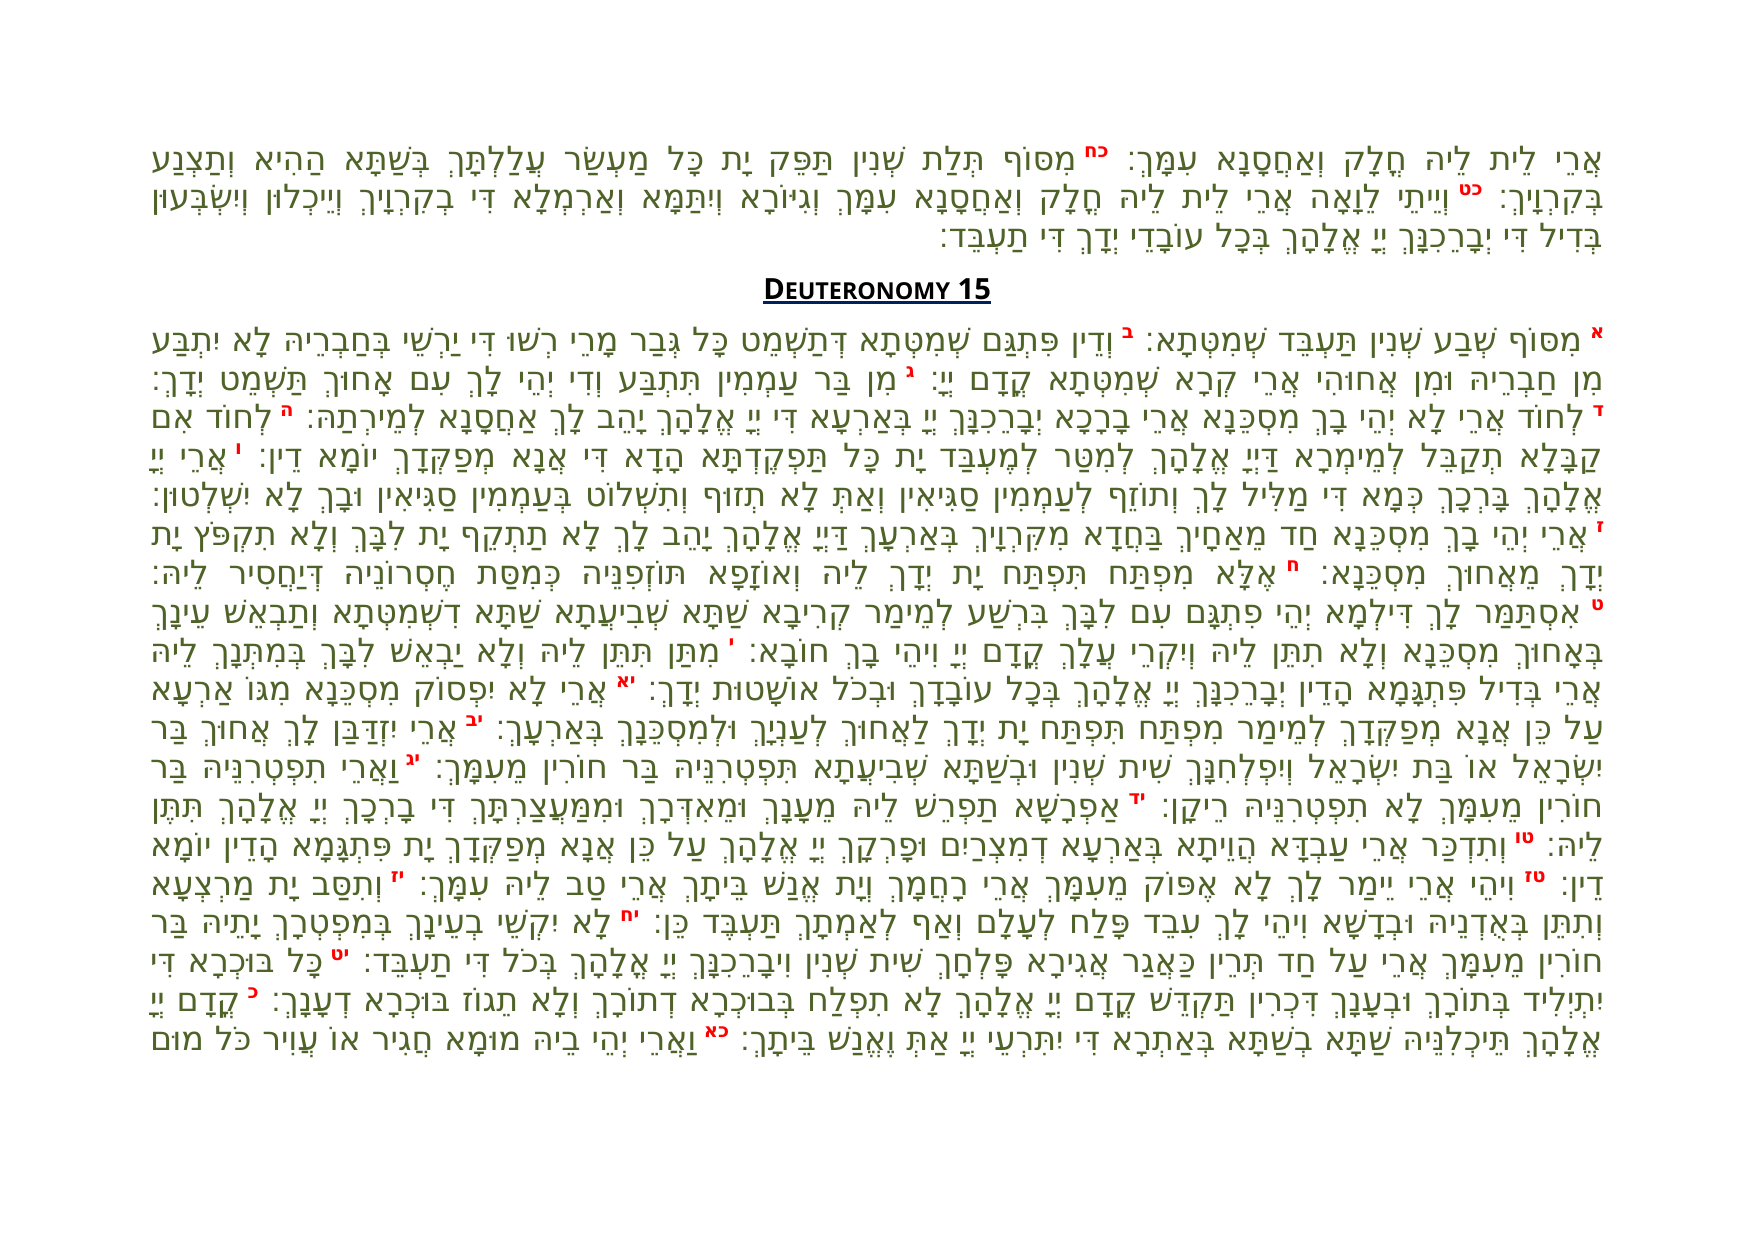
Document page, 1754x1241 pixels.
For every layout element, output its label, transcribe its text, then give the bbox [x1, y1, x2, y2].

text א מִסּוֹף שְׁבַע שְׁנִין תַּעְבֵּד שְׁמִטְּתָא׃ ב וְדֵין פִּתְגַּם שְׁמִטְּתָא דְּתַשְׁמֵט כָּל גְּבַר מָרֵי רְשׁוּ דִּי יַרְשֵׁי בְּחַבְרֵיהּ לָא יִתְבַּע מִן חַבְרֵיהּ וּמִן אֲחוּהִי אֲרֵי קְרָא שְׁמִטְּתָא קֳדָם יְיָ׃ ג מִן בַּר עַמְמִין תִּתְבַּע וְדִי יְהֵי לָךְ עִם אָחוּךְ תַּשְׁמֵט יְדָךְ׃ ד לְחוֹד אֲרֵי לָא יְהֵי בָךְ מִסְכֵּנָא אֲרֵי בָרָכָא יְבָרֵכִנָּךְ יְיָ בְּאַרְעָא דִּי יְיָ אֱלָהָךְ יָהֵב לָךְ אַחֲסָנָא לְמֵירְתַהּ׃ ה לְחוֹד אִם קַבָּלָא תְקַבֵּל לְמֵימְרָא דַּיְיָ אֱלָהָךְ לְמִטַּר לְמֶעְבַּד יָת כָּל תַּפְקֶדְתָּא הָדָא דִּי אֲנָא מְפַקְּדָךְ יוֹמָא דֵין׃ ו אֲרֵי יְיָ אֱלָהָךְ בָּרְכָךְ כְּמָא דִּי מַלִּיל לָךְ וְתוֹזֵף לְעַמְמִין סַגִּיאִין וְאַתְּ לָא תְזוּף וְתִשְׁלוֹט בְּעַמְמִין סַגִּיאִין וּבָךְ לָא יִשְׁלְטוּן׃ ז אֲרֵי יְהֵי בָךְ מִסְכֵּנָא חַד מֵאַחָיךְ בַּחֲדָא מִקִּרְוָיךְ בְּאַרְעָךְ דַּיְיָ אֱלָהָךְ יָהֵב לָךְ לָא תַתְקֵף יָת לִבָּךְ וְלָא תִקְפֹּץ יָת יְדָךְ מֵאֲחוּךְ מִסְכֵּנָא׃ ח אֶלָּא מִפְתַּח תִּפְתַּח יָת יְדָךְ לֵיהּ וְאוֹזָפָא תּוֹזְפִנֵּיהּ כְּמִסַּת חֶסְרוֹנֵיהּ דְּיַחֲסִיר לֵיהּ׃ ט אִסְתַּמַּר לָךְ דִּילְמָא יְהֵי פִתְגָּם עִם לִבָּךְ בִּרְשַׁע לְמֵימַר קְרִיבָא שַׁתָּא שְׁבִיעֲתָא שַׁתָּא דִשְׁמִטְּתָא וְתַבְאֵשׁ עֵינָךְ בְּאָחוּךְ מִסְכֵּנָא וְלָא תִתֵּן לֵיהּ וְיִקְרֵי עֲלָךְ קֳדָם יְיָ וִיהֵי בָךְ חוֹבָא׃ י מִתַּן תִּתֵּן לֵיהּ וְלָא יַבְאֵשׁ לִבָּךְ בְּמִתְּנָךְ לֵיהּ אֲרֵי בְּדִיל פִּתְגָּמָא הָדֵין יְבָרֵכִנָּךְ יְיָ אֱלָהָךְ בְּכָל עוֹבָדָךְ וּבְכֹל אוֹשָׁטוּת יְדָךְ׃ יא אֲרֵי לָא יִפְסוֹק מִסְכֵּנָא מִגּוֹ אַרְעָא עַל כֵּן אֲנָא מְפַקְּדָךְ לְמֵימַר מִפְתַּח תִּפְתַּח יָת יְדָךְ לַאֲחוּךְ לְעַנְיָךְ וּלְמִסְכֵּנָךְ בְּאַרְעָךְ׃ יב אֲרֵי יִזְדַּבַּן לָךְ אֲחוּךְ בַּר יִשְׂרָאֵל אוֹ בַּת יִשְׂרָאֵל וְיִפְלְחִנָּךְ שִׁית שְׁנִין וּבְשַׁתָּא שְׁבִיעֲתָא תִּפְטְרִנֵּיהּ בַּר חוֹרִין מֵעִמָּךְ׃ יג וַאֲרֵי תִפְטְרִנֵּיהּ בַּר חוֹרִין מֵעִמָּךְ לָא תִפְטְרִנֵּיהּ רֵיקָן׃ יד אַפְרָשָׁא תַפְרֵשׁ לֵיהּ מֵעָנָךְ וּמֵאִדְּרָךְ וּמִמַּעֲצַרְתָּךְ דִּי בָרְכָךְ יְיָ אֱלָהָךְ תִּתֶּן לֵיהּ׃ טו וְתִדְכַּר אֲרֵי עַבְדָּא הֲוֵיתָא בְּאַרְעָא דְמִצְרַיִם וּפָרְקָךְ יְיָ אֱלָהָךְ עַל כֵּן אֲנָא מְפַקְּדָךְ יָת פִּתְגָּמָא הָדֵין יוֹמָא דֵין׃ טז וִיהֵי אֲרֵי יֵימַר לָךְ לָא אֶפּוֹק מֵעִמָּךְ אֲרֵי רָחֲמָךְ וְיָת אֱנַשׁ בֵּיתָךְ אֲרֵי טַב לֵיהּ עִמָּךְ׃ יז וְתִסַּב יָת מַרְצְעָא וְתִתֵּן בְּאֻדְנֵיהּ וּבְדָשָׁא וִיהֵי לָךְ עִבֵד פָּלַח לְעָלָם וְאַף לְאַמְתָךְ תַּעְבֶּד כֵּן׃ יח לָא יִקְשֵׁי בְעֵינָךְ בְּמִפְטְרָךְ יָתֵיהּ בַּר חוֹרִין מֵעִמָּךְ אֲרֵי עַל חַד תְּרֵין כַּאֲגַר אֲגִירָא פָּלְחָךְ שִׁית שְׁנִין וִיבָרֵכִנָּךְ יְיָ אֳלָהָךְ בְּכֹל דִּי תַעְבֵּד׃ יט כָּל בּוּכְרָא דִּי יִתְיְלִיד בְּתוֹרָךְ וּבְעָנָךְ דִּכְרִין תַּקְדֵּשׁ קֳדָם יְיָ אֱלָהָךְ לָא תִפְלַח בְּבוּכְרָא דְתוֹרָךְ וְלָא תֵגוֹז בּוּכְרָא דְעָנָךְ׃ כ קֳדָם יְיָ אֱלָהָךְ תֵּיכְלִנֵּיהּ שַׁתָּא בְשַׁתָּא בְּאַתְרָא דִּי יִתִּרְעֵי יְיָ אַתְּ וֶאֱנַשׁ בֵּיתָךְ׃ כא וַאֲרֵי יְהֵי בֵיהּ מוּמָא חֲגִיר אוֹ עֲוִיר כֹּל מוּם [150, 320, 1604, 1058]
text אֲרֵי לֵית לֵיהּ חֳלָק וְאַחֲסָנָא עִמָּךְ׃ כח מִסּוֹף תְּלַת שְׁנִין תַּפֵּק יָת כָּל מַעְשַׂר עֲלַלְתָּךְ בְּשַׁתָּא הַהִיא וְתַצְנַע בְּקִרְוָיךְ׃ כט וְיֵיתֵי לֵוָאָה אֲרֵי לֵית לֵיהּ חֳלָק וְאַחֲסָנָא עִמָּךְ וְגִיּוֹרָא וְיִתַּמָּא וְאַרְמְלָא דִּי בְקִרְוָיךְ וְיֵיכְלוּן וְיִשְׂבְּעוּן בְּדִיל דִּי יְבָרֵכִנָּךְ יְיָ אֱלָהָךְ בְּכָל עוֹבָדֵי יְדָךְ דִּי תַעְבֵּד׃ [150, 139, 1604, 256]
text Deuteronomy 15 [150, 268, 1604, 308]
